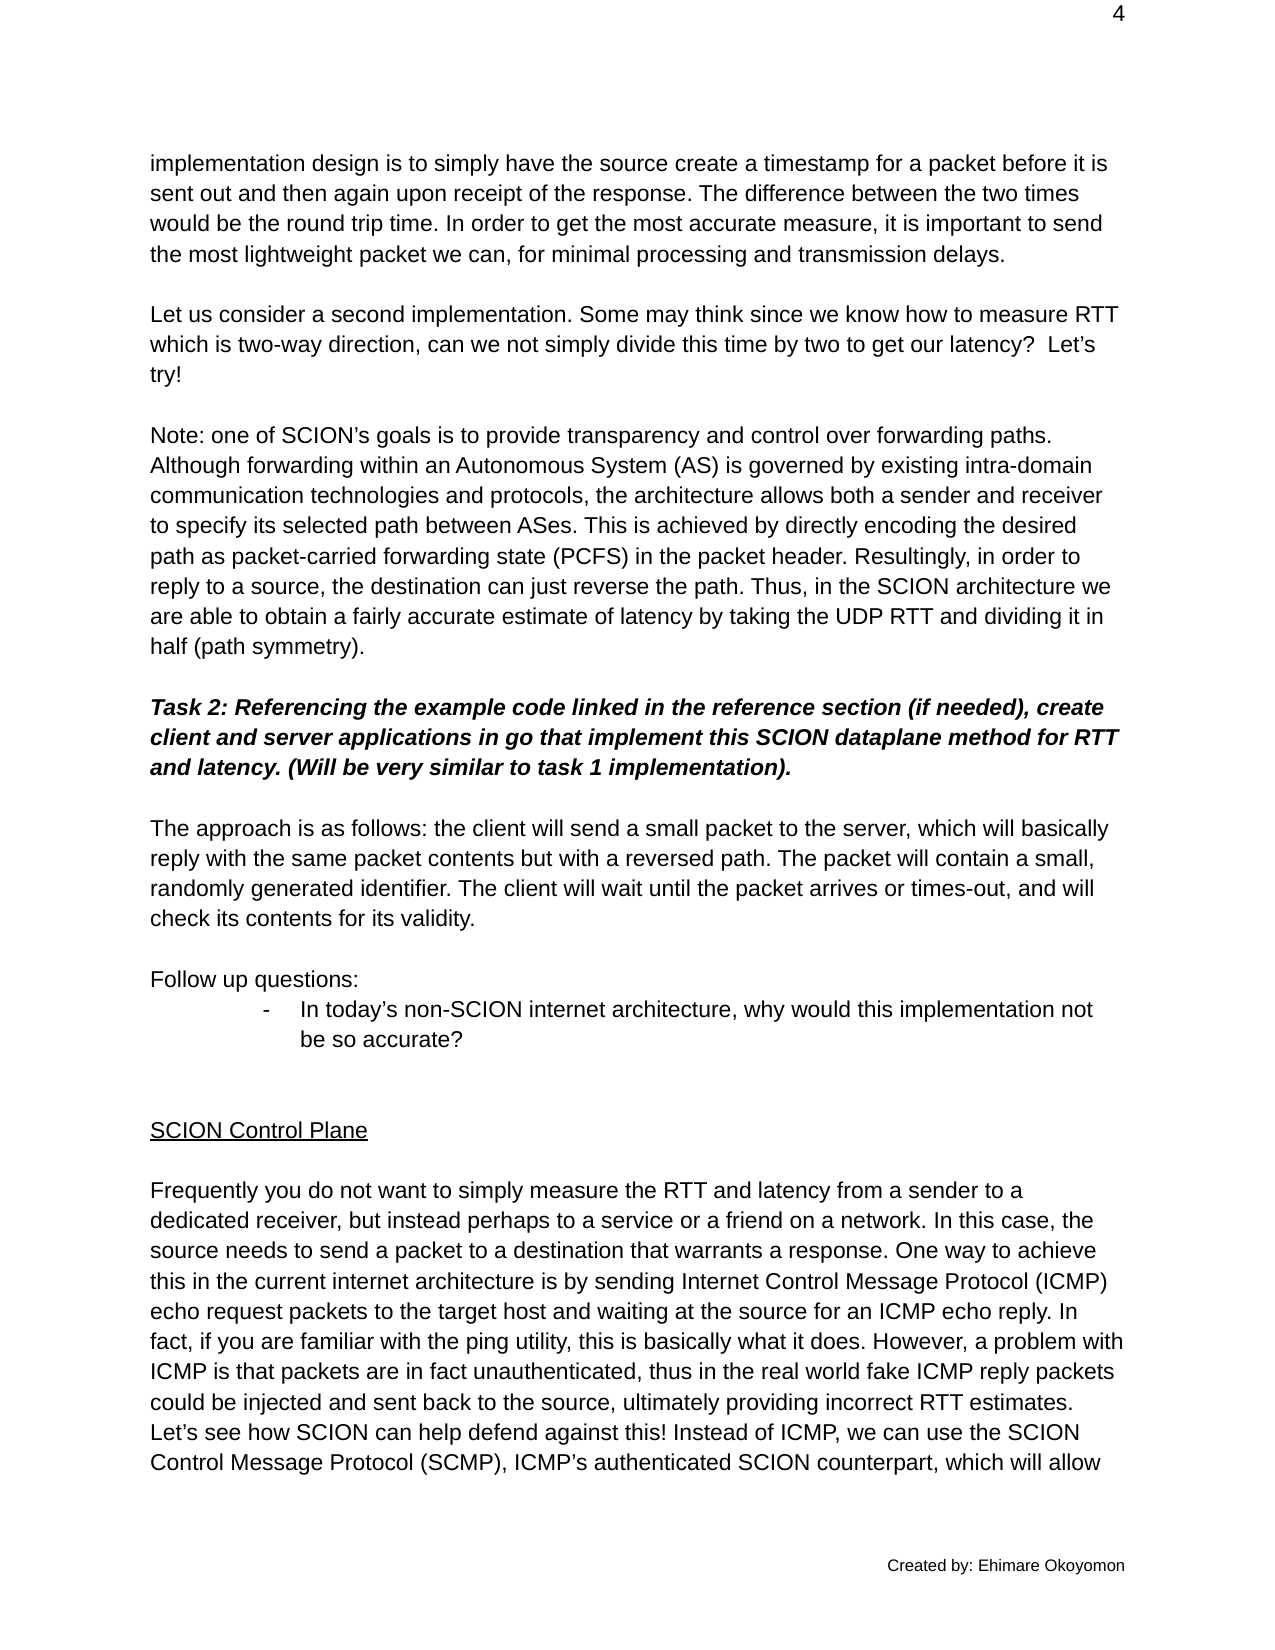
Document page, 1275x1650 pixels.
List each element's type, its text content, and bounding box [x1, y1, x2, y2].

text Frequently you do not want to simply measure the RTT and latency from a sender to a dedicated receiver, but instead perhaps to a service or a friend on a network. In this case, the source needs to send a packet to a destination that warrants a response. One way to achieve this in the current internet architecture is by sending Internet Control Message Protocol (ICMP) echo request packets to the target host and waiting at the source for an ICMP echo reply. In fact, if you are familiar with the ping utility, this is basically what it does. However, a problem with ICMP is that packets are in fact unauthenticated, thus in the real world fake ICMP reply packets could be injected and sent back to the source, ultimately providing incorrect RTT estimates. Let’s see how SCION can help defend against this! Instead of ICMP, we can use the SCION Control Message Protocol (SCMP), ICMP’s authenticated SCION counterpart, which will allow [150, 1177, 1125, 1475]
text Note: one of SCION’s goals is to provide transparency and control over forwarding paths. Although forwarding within an Autonomous System (AS) is governed by existing intra-domain communication technologies and protocols, the architecture allows both a sender and receiver to specify its selected path between ASes. This is achieved by directly encoding the desired path as packet-carried forwarding state (PCFS) in the packet header. Resultingly, in order to reply to a source, the destination can just reverse the path. Thus, in the SCION architecture we are able to obtain a fairly accurate estimate of latency by taking the UDP RTT and dividing it in half (path symmetry). [150, 422, 1125, 660]
text implementation design is to simply have the source create a timestamp for a packet before it is sent out and then again upon receipt of the response. The difference between the two times would be the round trip time. In order to get the most accurate measure, it is important to send the most lightweight packet we can, for minimal processing and transmission delays. [150, 150, 1125, 267]
text Let us consider a second implementation. Some may think since we know how to measure RTT which is two-way direction, can we not simply divide this time by two to get our latency? Let’s try! [150, 301, 1125, 388]
subtitle SCION Control Plane [150, 1117, 1125, 1143]
text The approach is as follows: the client will send a small packet to the server, which will basically reply with the same packet contents but with a reversed path. The packet will contain a small, randomly generated identifier. The client will wait until the packet arrives or times-out, and will check its contents for its validity. [150, 814, 1125, 932]
subtitle Task 2: Referencing the example code linked in the reference section (if needed), create client and server applications in go that implement this SCION dataplane method for RTT and latency. (Will be very similar to task 1 implementation). [150, 694, 1125, 781]
list In today’s non-SCION internet architecture, why would this implementation not be so accurate? [262, 996, 1125, 1052]
text Follow up questions: [150, 966, 1125, 992]
